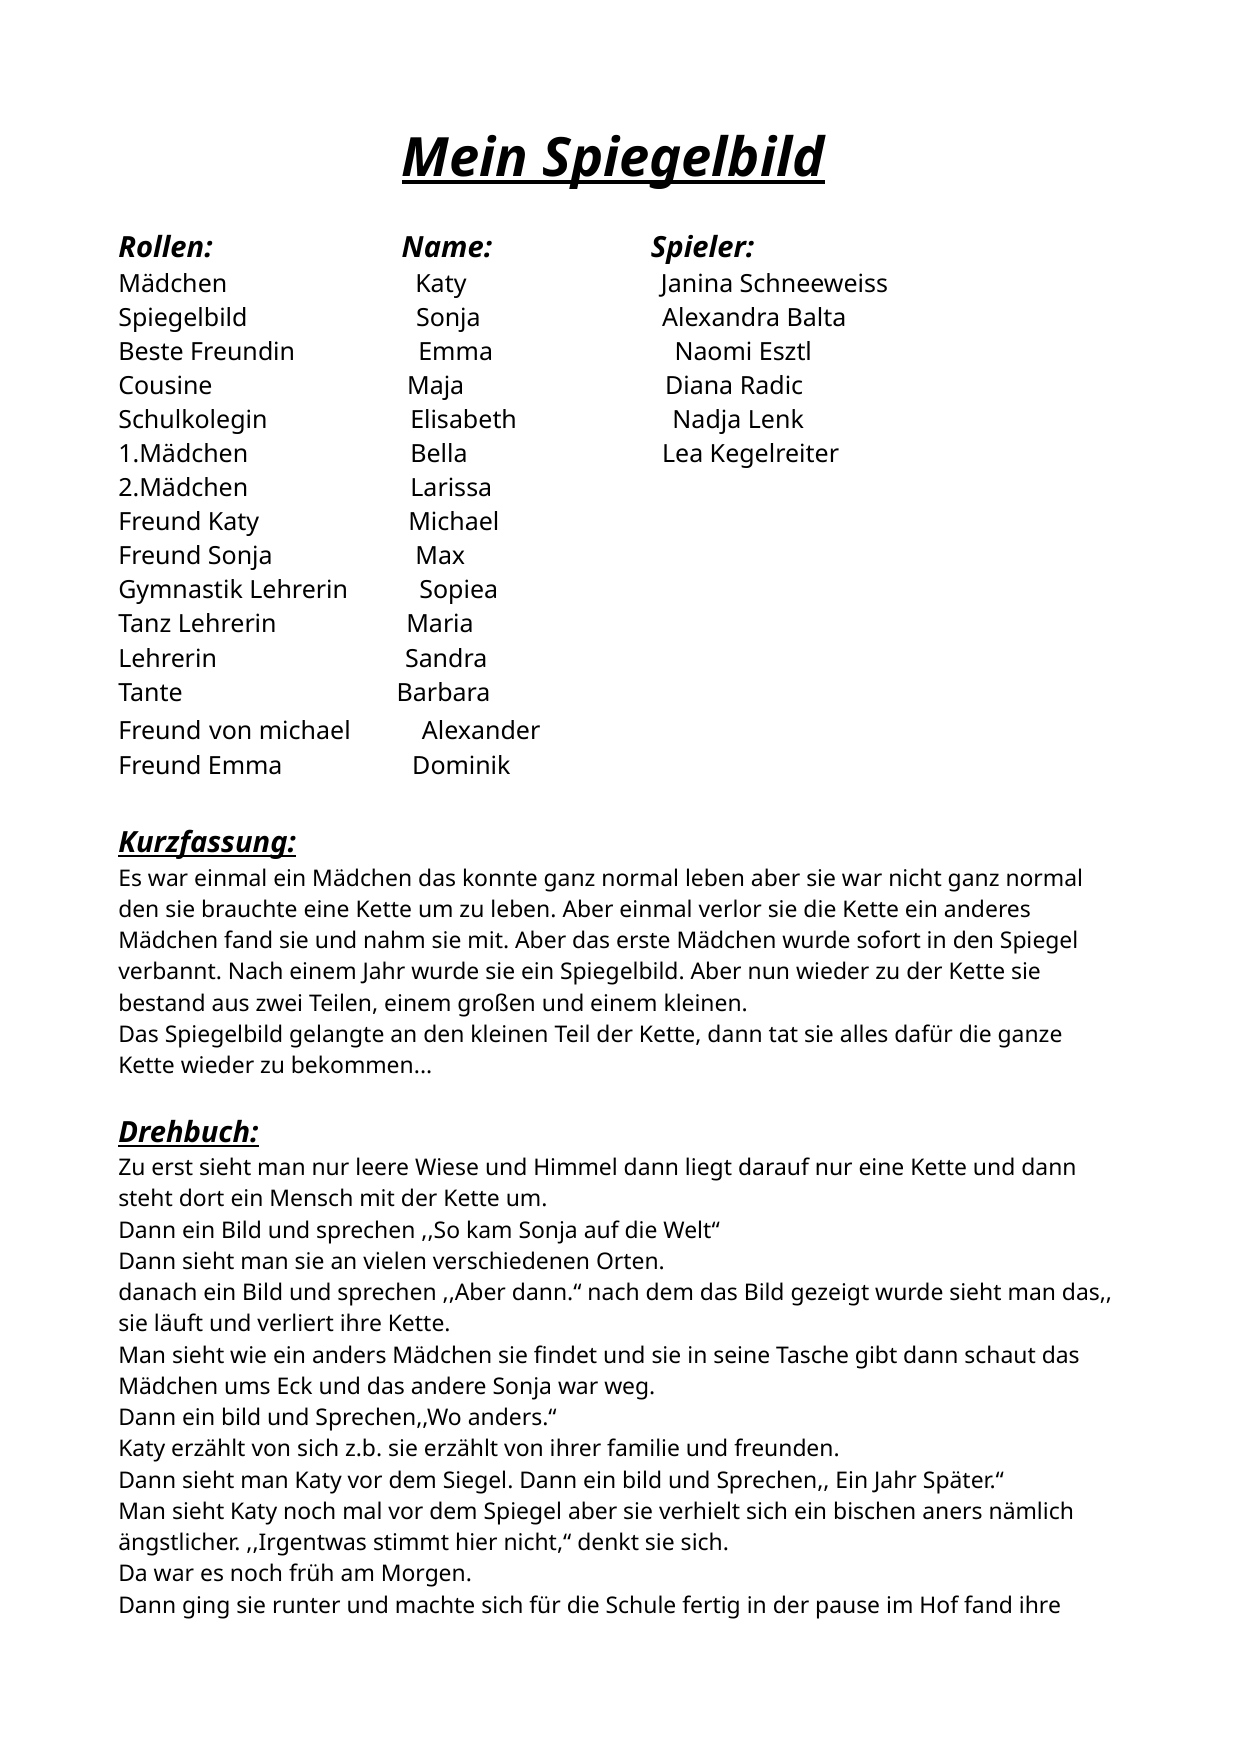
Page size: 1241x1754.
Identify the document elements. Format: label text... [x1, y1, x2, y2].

text Beste Freundin Emma Naomi Esztl [118, 334, 1114, 368]
text Mädchen Katy Janina Schneeweiss [118, 266, 1114, 299]
text Dann ein bild und Sprechen,,Wo anders.“ [118, 1401, 1114, 1432]
text Da war es noch früh am Morgen. [118, 1557, 1114, 1589]
text Tante Barbara [118, 674, 1114, 708]
text Freund von michael Alexander [118, 708, 1114, 748]
text Dann ging sie runter und machte sich für die Schule fertig in der pause im Hof fand ihre [118, 1589, 1114, 1620]
text danach ein Bild und sprechen ,,Aber dann.“ nach dem das Bild gezeigt wurde sieht man das,, sie läuft und verliert ihre Kette. [118, 1276, 1114, 1339]
text Mein Spiegelbild [118, 118, 1114, 192]
text Kurzfassung: [118, 822, 1114, 861]
text Cousine Maja Diana Radic [118, 368, 1114, 402]
text Schulkolegin Elisabeth Nadja Lenk [118, 402, 1114, 436]
text Freund Emma Dominik [118, 748, 1114, 782]
text Dann ein Bild und sprechen ,,So kam Sonja auf die Welt“ [118, 1214, 1114, 1245]
text Man sieht Katy noch mal vor dem Spiegel aber sie verhielt sich ein bischen aners nämlich ängstlicher. ,,Irgentwas stimmt hier nicht,“ denkt sie sich. [118, 1495, 1114, 1557]
text Tanz Lehrerin Maria [118, 606, 1114, 640]
text Freund Sonja Max [118, 538, 1114, 572]
text Drehbuch: [118, 1111, 1114, 1151]
text 1.Mädchen Bella Lea Kegelreiter [118, 436, 1114, 470]
text Dann sieht man sie an vielen verschiedenen Orten. [118, 1245, 1114, 1276]
text Spiegelbild Sonja Alexandra Balta [118, 299, 1114, 334]
text Das Spiegelbild gelangte an den kleinen Teil der Kette, dann tat sie alles dafür die ganze Kette wieder zu bekommen... [118, 1018, 1114, 1080]
text Zu erst sieht man nur leere Wiese und Himmel dann liegt darauf nur eine Kette und dann steht dort ein Mensch mit der Kette um. [118, 1151, 1114, 1214]
text Man sieht wie ein anders Mädchen sie findet und sie in seine Tasche gibt dann schaut das Mädchen ums Eck und das andere Sonja war weg. [118, 1339, 1114, 1401]
text Lehrerin Sandra [118, 640, 1114, 674]
text Freund Katy Michael [118, 504, 1114, 538]
text 2.Mädchen Larissa [118, 470, 1114, 504]
text Es war einmal ein Mädchen das konnte ganz normal leben aber sie war nicht ganz normal den sie brauchte eine Kette um zu leben. Aber einmal verlor sie die Kette ein anderes Mädchen fand sie und nahm sie mit. Aber das erste Mädchen wurde sofort in den Spiegel verbannt. Nach einem Jahr wurde sie ein Spiegelbild. Aber nun wieder zu der Kette sie bestand aus zwei Teilen, einem großen und einem kleinen. [118, 861, 1114, 1018]
text Rollen: Name: Spieler: [118, 226, 1114, 266]
text Dann sieht man Katy vor dem Siegel. Dann ein bild und Sprechen,, Ein Jahr Später.“ [118, 1464, 1114, 1495]
text Katy erzählt von sich z.b. sie erzählt von ihrer familie und freunden. [118, 1432, 1114, 1464]
text Gymnastik Lehrerin Sopiea [118, 572, 1114, 606]
